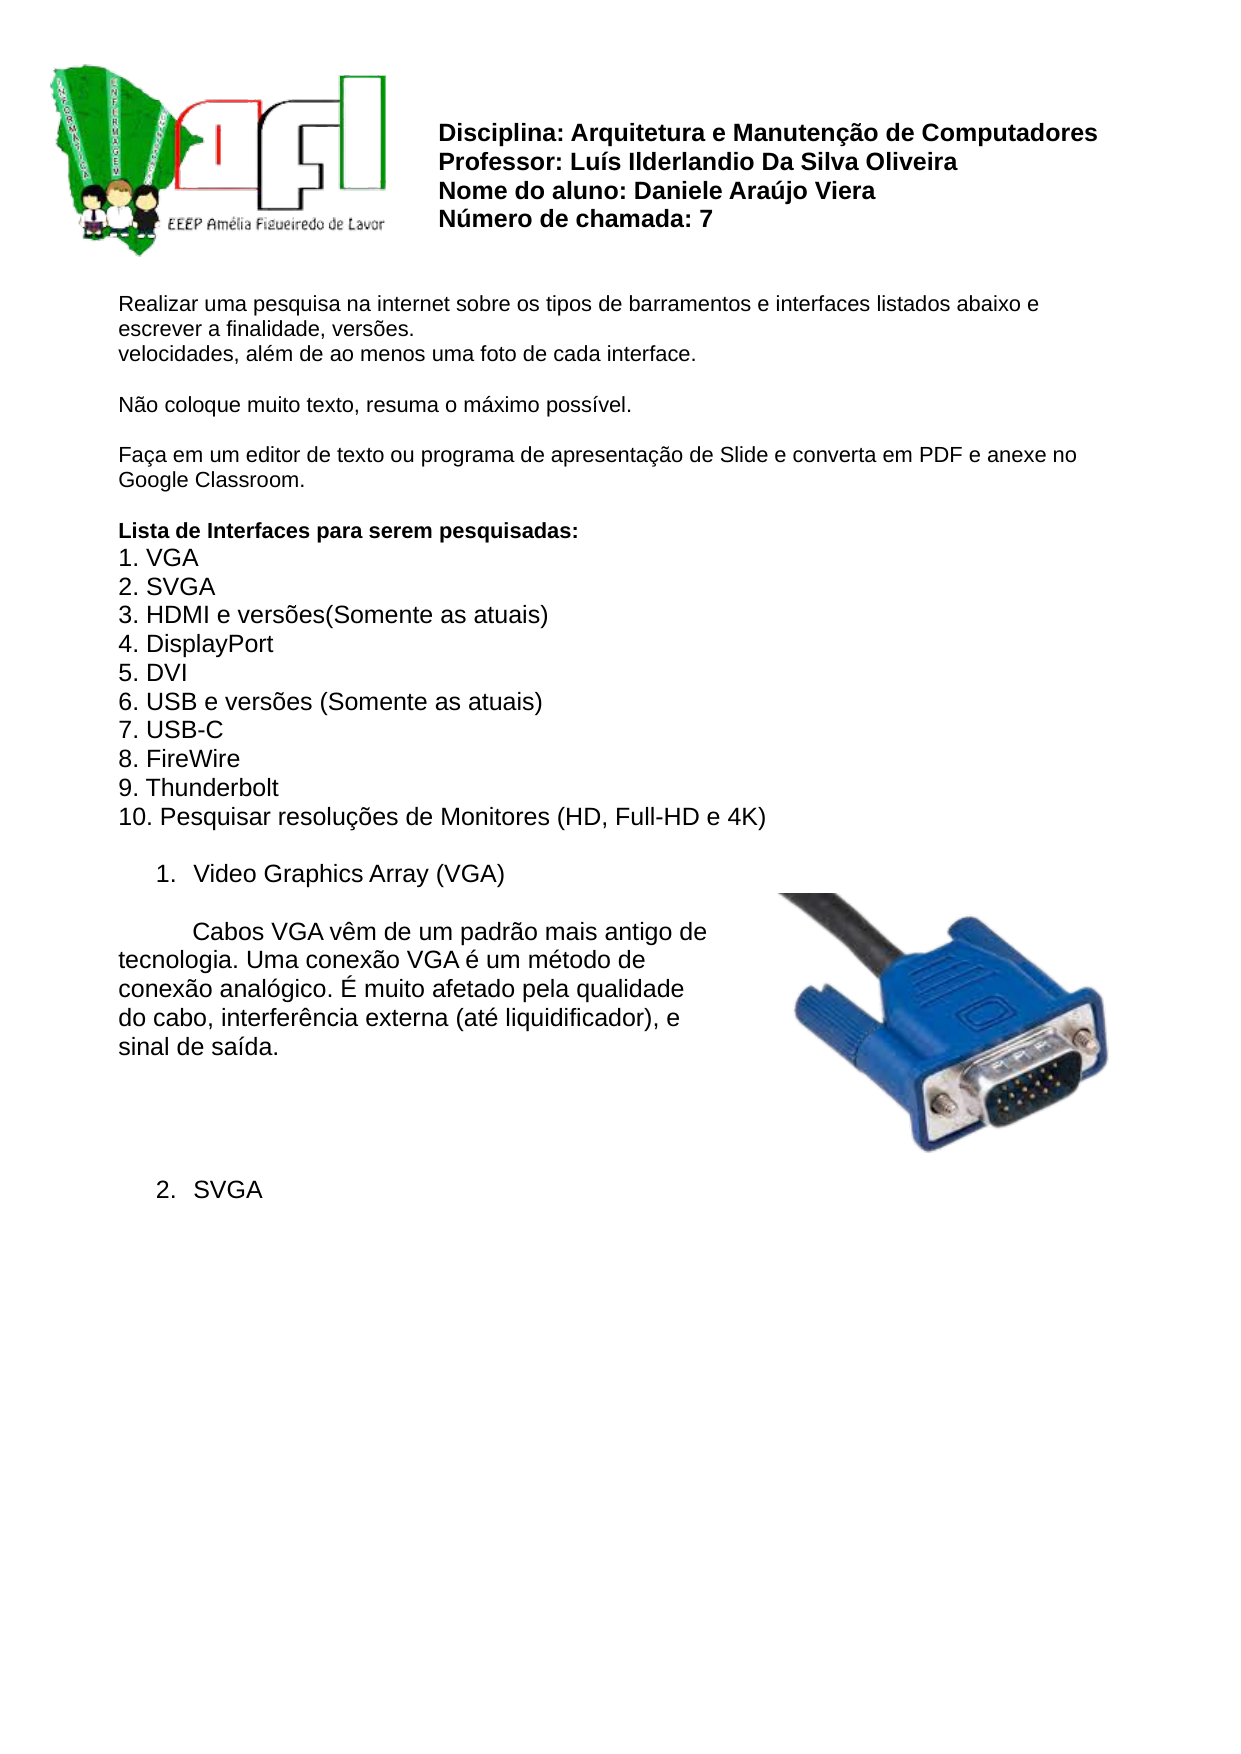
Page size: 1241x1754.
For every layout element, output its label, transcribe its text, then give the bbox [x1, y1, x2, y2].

text Realizar uma pesquisa na internet sobre os tipos de barramentos e interfaces listados abaixo e escrever a finalidade, versões. velocidades, além de ao menos uma foto de cada interface. Não coloque muito texto, resuma o máximo possível. Faça em um editor de texto ou programa de apresentação de Slide e converta em PDF e anexe no Google Classroom. [118, 291, 1122, 492]
text 1. VGA 2. SVGA 3. HDMI e versões(Somente as atuais) 4. DisplayPort 5. DVI 6. USB e versões (Somente as atuais) 7. USB-C 8. FireWire 9. Thunderbolt 10. Pesquisar resoluções de Monitores (HD, Full-HD e 4K) [118, 543, 1122, 830]
text Número de chamada: 7 [432, 204, 1122, 233]
text Lista de Interfaces para serem pesquisadas: [118, 492, 1122, 543]
list SVGA [156, 1175, 1122, 1204]
text Disciplina: Arquitetura e Manutenção de Computadores [432, 118, 1122, 147]
picture [708, 893, 1176, 1156]
list Video Graphics Array (VGA) [156, 859, 1122, 888]
picture [2, 54, 432, 269]
text Professor: Luís Ilderlandio Da Silva Oliveira [432, 147, 1122, 176]
text Cabos VGA vêm de um padrão mais antigo de tecnologia. Uma conexão VGA é um método de conexão analógico. É muito afetado pela qualidade do cabo, interferência externa (até liquidificador), e sinal de saída. [118, 916, 708, 1060]
text Nome do aluno: Daniele Araújo Viera [432, 176, 1122, 204]
